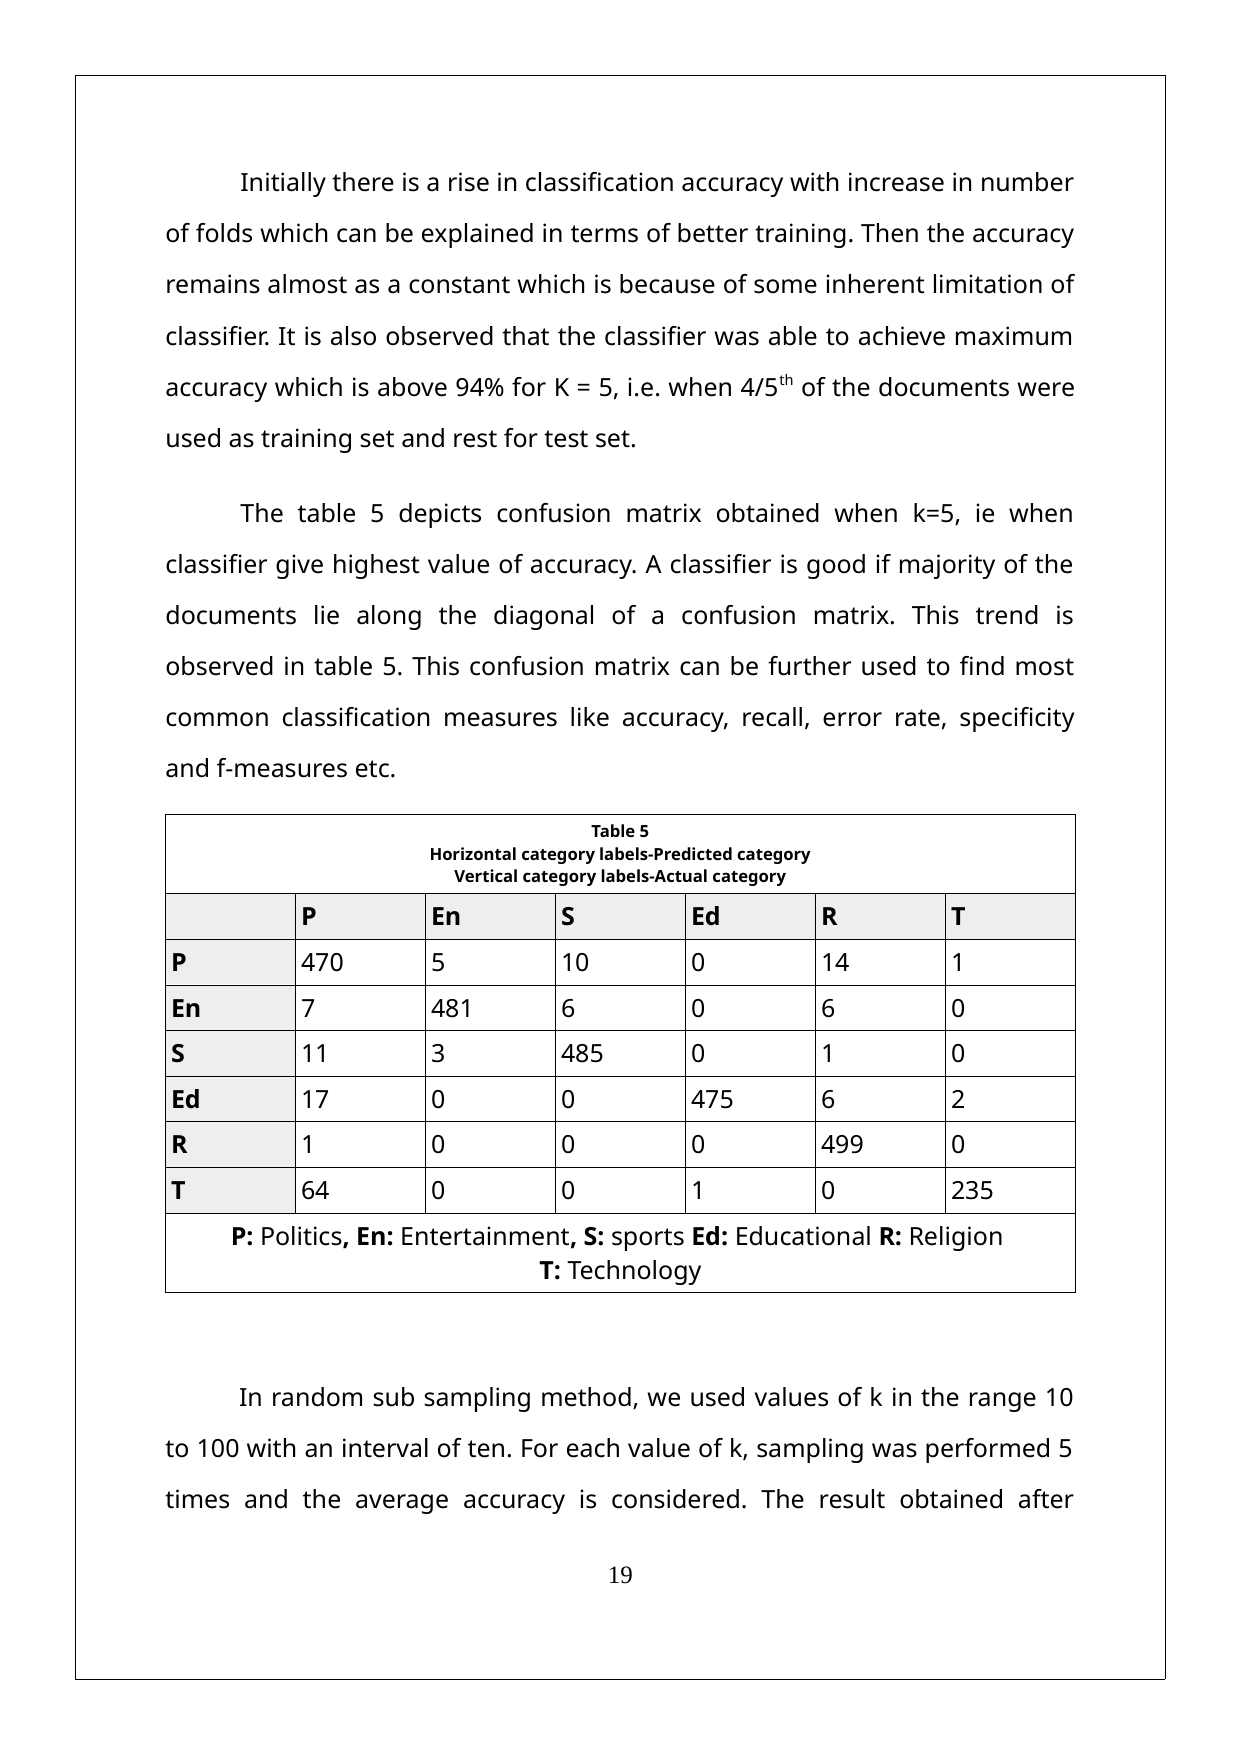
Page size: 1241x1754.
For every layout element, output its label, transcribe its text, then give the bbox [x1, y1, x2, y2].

table_cell 0 [556, 1122, 685, 1167]
table_cell 1 [296, 1122, 425, 1167]
table_cell S [556, 894, 685, 939]
table_cell 17 [296, 1077, 425, 1121]
table_cell 0 [556, 1077, 685, 1121]
table_cell T [166, 1168, 295, 1213]
table_cell R [166, 1122, 295, 1167]
table_cell 0 [816, 1168, 945, 1213]
table_cell 485 [556, 1031, 685, 1076]
table_cell 0 [426, 1168, 555, 1213]
table_cell 2 [946, 1077, 1075, 1121]
table_cell 64 [296, 1168, 425, 1213]
table_header Table 5 Horizontal category labels-Predicted category Vertical category labels-Actual category [166, 815, 1075, 893]
table_cell P: Politics, En: Entertainment, S: sports Ed: Educational R: Religion T: Technology [166, 1214, 1075, 1292]
text In random sub sampling method, we used values of k in the range 10 to 100 with an interval of ten. For each value of k, sampling was performed 5 times and the average accuracy is considered. The result obtained after [165, 1379, 1075, 1516]
table_cell 481 [426, 986, 555, 1030]
table_cell 5 [426, 940, 555, 984]
table_cell P [296, 894, 425, 939]
table_cell 0 [946, 1031, 1075, 1076]
table_cell 6 [556, 986, 685, 1030]
table_cell Ed [686, 894, 815, 939]
table_cell 0 [556, 1168, 685, 1213]
table_cell 475 [686, 1077, 815, 1121]
table_cell 10 [556, 940, 685, 984]
table_cell 6 [816, 1077, 945, 1121]
table_cell 3 [426, 1031, 555, 1076]
table_cell En [166, 986, 295, 1030]
table_cell 6 [816, 986, 945, 1030]
table_cell 499 [816, 1122, 945, 1167]
table_cell R [816, 894, 945, 939]
table_cell 0 [686, 1031, 815, 1076]
table_cell 7 [296, 986, 425, 1030]
table_cell 0 [686, 1122, 815, 1167]
table_cell 11 [296, 1031, 425, 1076]
text The table 5 depicts confusion matrix obtained when k=5, ie when classifier give highest value of accuracy. A classifier is good if majority of the documents lie along the diagonal of a confusion matrix. This trend is observed in table 5. This confusion matrix can be further used to find most common classification measures like accuracy, recall, error rate, specificity and f-measures etc. [165, 495, 1075, 784]
table_cell 0 [946, 986, 1075, 1030]
table_cell 14 [816, 940, 945, 984]
table_cell 470 [296, 940, 425, 984]
table_cell S [166, 1031, 295, 1076]
table_cell 0 [686, 940, 815, 984]
table_cell P [166, 940, 295, 984]
table_cell 235 [946, 1168, 1075, 1213]
table_cell [166, 894, 295, 939]
table_cell 0 [686, 986, 815, 1030]
text Initially there is a rise in classification accuracy with increase in number of folds which can be explained in terms of better training. Then the accuracy remains almost as a constant which is because of some inherent limitation of classifier. It is also observed that the classifier was able to achieve maximum accuracy which is above 94% for K = 5, i.e. when 4/5th of the documents were used as training set and rest for test set. [165, 165, 1075, 454]
table_cell Ed [166, 1077, 295, 1121]
table_cell 1 [816, 1031, 945, 1076]
table_cell T [946, 894, 1075, 939]
table_cell 0 [426, 1122, 555, 1167]
table_cell 1 [946, 940, 1075, 984]
table_cell 0 [426, 1077, 555, 1121]
table_cell 0 [946, 1122, 1075, 1167]
table_cell En [426, 894, 555, 939]
table_cell 1 [686, 1168, 815, 1213]
